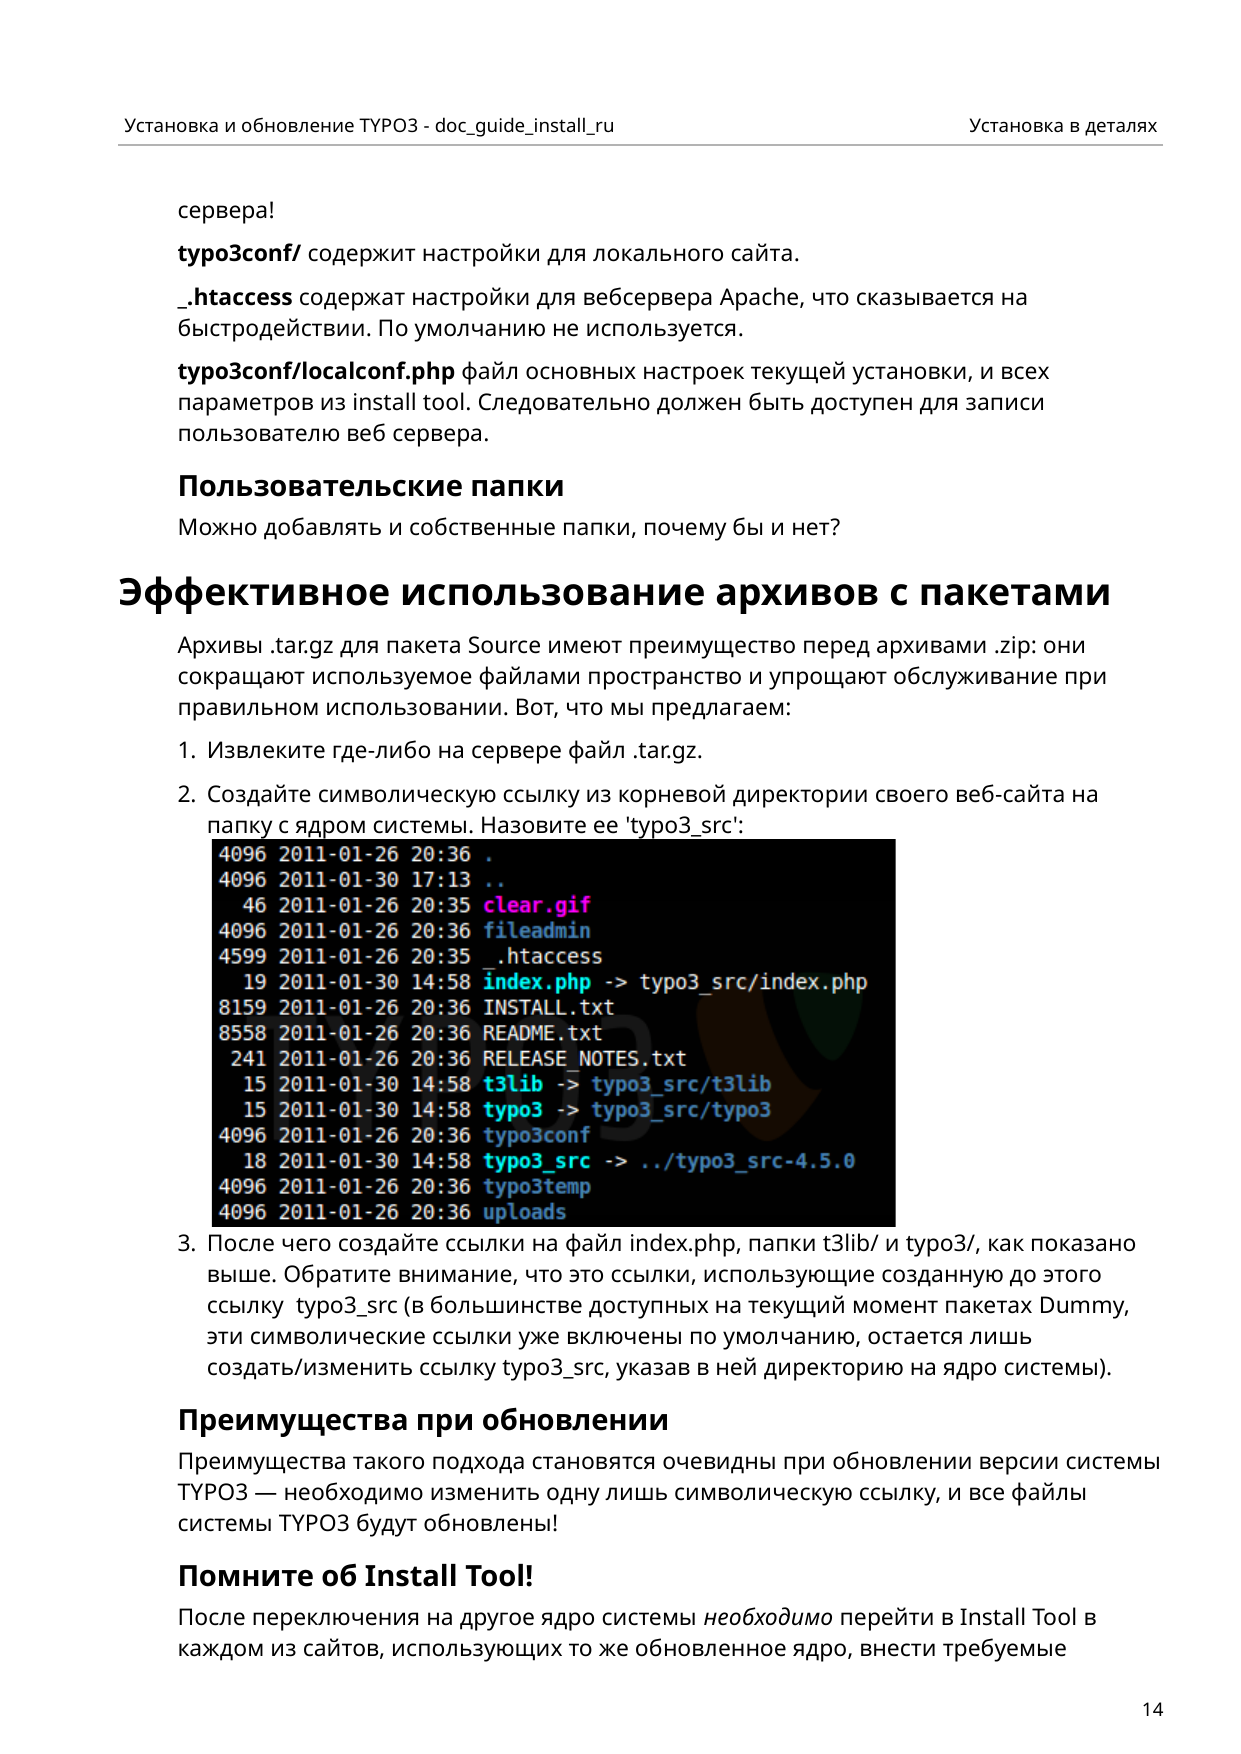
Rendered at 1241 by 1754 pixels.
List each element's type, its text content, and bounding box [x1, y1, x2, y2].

list Создайте символическую ссылку из корневой директории своего веб-сайта на папку с ядром системы. Назовите ее 'typo3_src': [177, 778, 1163, 840]
list После чего создайте ссылки на файл index.php, папки t3lib/ и typo3/, как показано выше. Обратите внимание, что это ссылки, использующие созданную до этого ссылку typo3_src (в большинстве доступных на текущий момент пакетах Dummy, эти символические ссылки уже включены по умол­чанию, остается лишь создать/изменить ссылку typo3_src, указав в ней директорию на ядро системы). [177, 852, 1163, 1382]
text Можно добавлять и собственные папки, почему бы и нет? [177, 511, 1163, 542]
text сервера! [177, 193, 1163, 224]
list Извлеките где-либо на сервере файл .tar.gz. [177, 734, 1163, 765]
picture [211, 839, 896, 1227]
text Архивы .tar.gz для пакета Source имеют преимущество перед архивами .zip: они сокращают используемое файлами пространство и упрощают обслуживание при правильном использо­вании. Вот, что мы предлагаем: [177, 629, 1163, 722]
subtitle Преимущества при обновлении [177, 1399, 1163, 1439]
text _.htaccess содержат настройки для вебсервера Apache, что сказывается на быстродействии. По умолчанию не используется. [177, 280, 1163, 342]
subtitle Пользовательские папки [177, 466, 1163, 505]
subtitle Помните об Install Tool! [177, 1556, 1163, 1595]
subtitle Эффективное использо­вание архивов с пакетами [118, 566, 1163, 617]
text Преимущества такого подхода становятся очевидны при обновлении версии системы TYPO3 — необходимо изменить одну лишь символическую ссылку, и все файлы системы TYPO3 будут обновлены! [177, 1445, 1163, 1538]
text typo3conf/localconf.php файл основных настроек текущей установки, и всех параметров из install tool. Следовательно должен быть доступен для записи пользователю веб сервера. [177, 355, 1163, 448]
text После переключения на другое ядро системы необходимо перейти в Install Tool в каждом из сайтов, использующих то же обновленное ядро, внести требуемые [177, 1601, 1163, 1663]
text typo3conf/ содержит настройки для локального сайта. [177, 237, 1163, 268]
